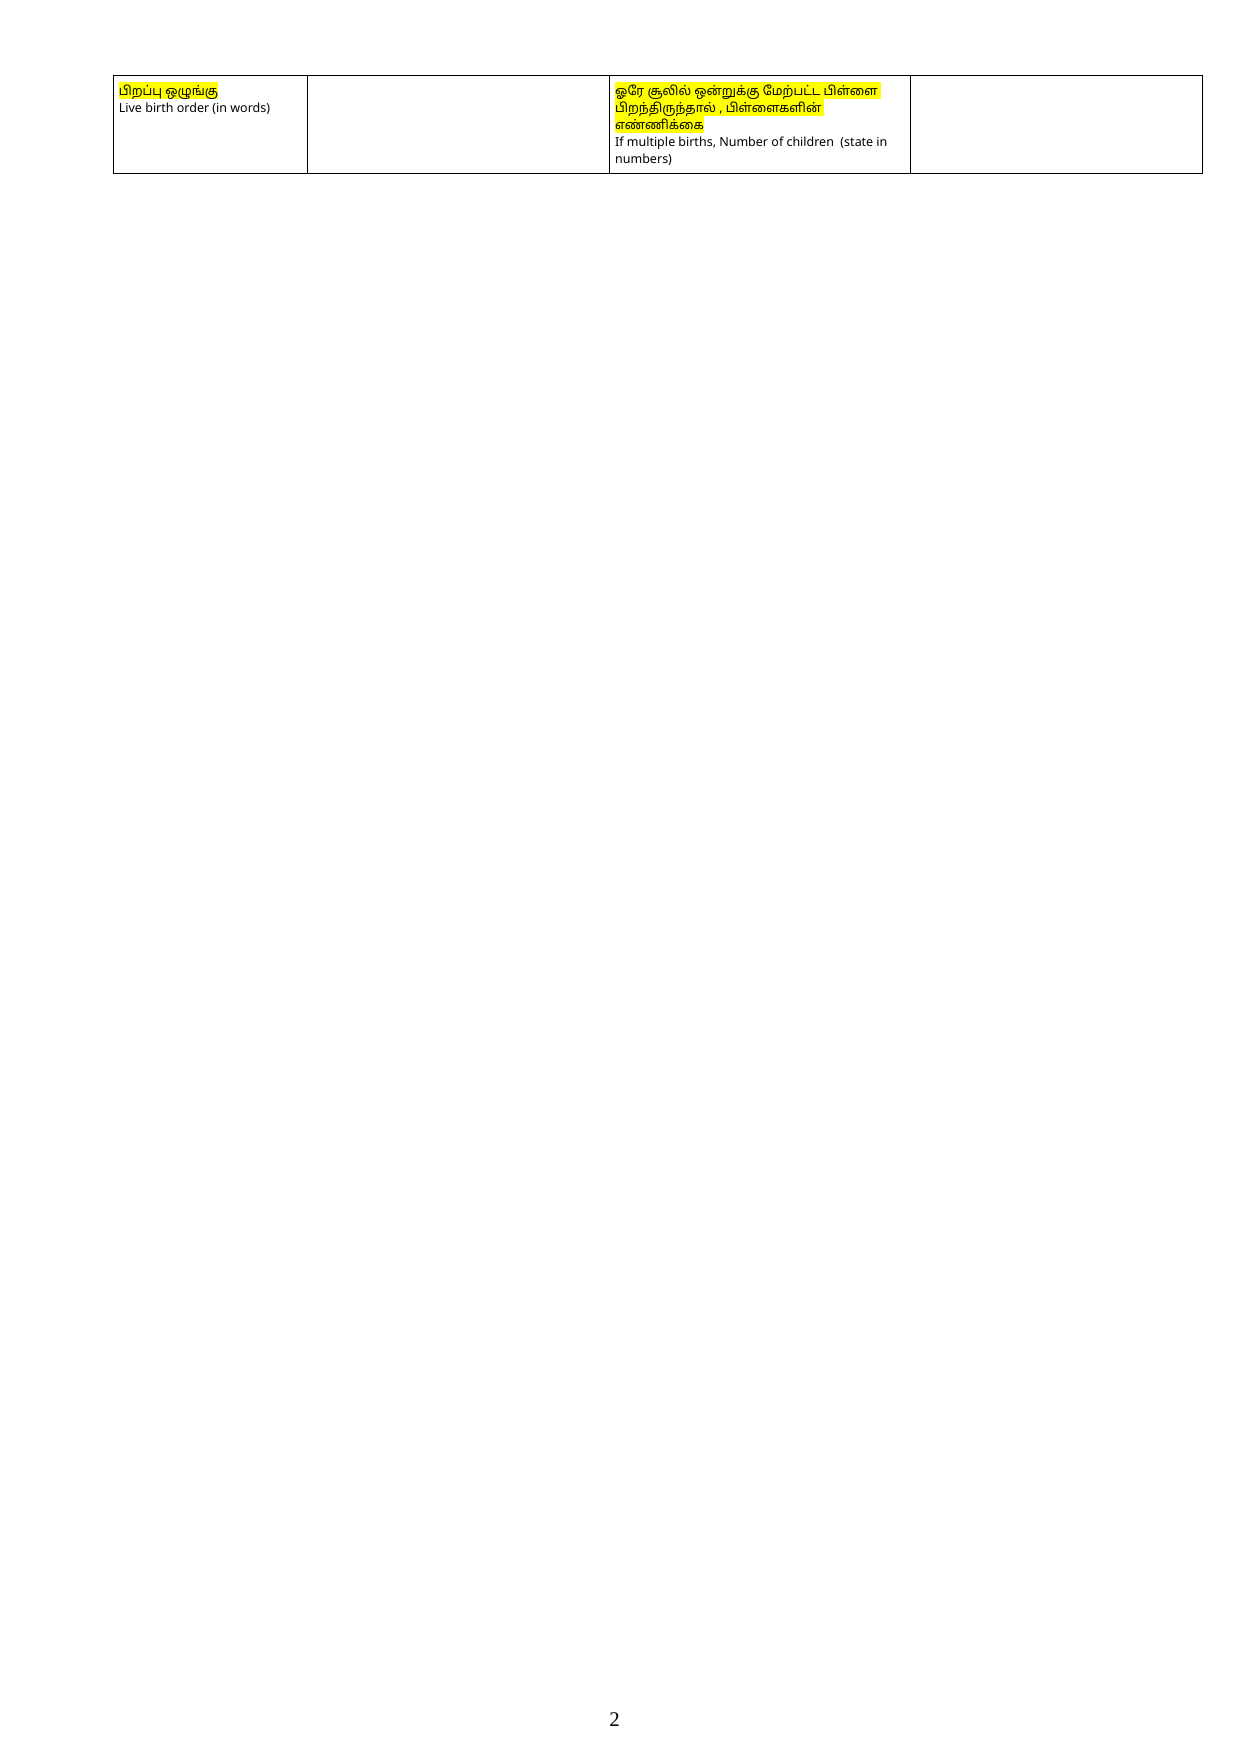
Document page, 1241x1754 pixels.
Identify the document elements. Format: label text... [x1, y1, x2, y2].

table_cell [911, 76, 1202, 173]
table_cell [308, 76, 609, 173]
table_cell பிறப்பு ஒழுங்கு Live birth order (in words) [114, 76, 307, 173]
table_cell ஓரே சூலில் ஒன்றுக்கு மேற்பட்ட பிள்ளை பிறந்திருந்தால் , பிள்ளைகளின் எண்ணிக்கை If multiple births, Number of children (state in numbers) [610, 76, 910, 173]
